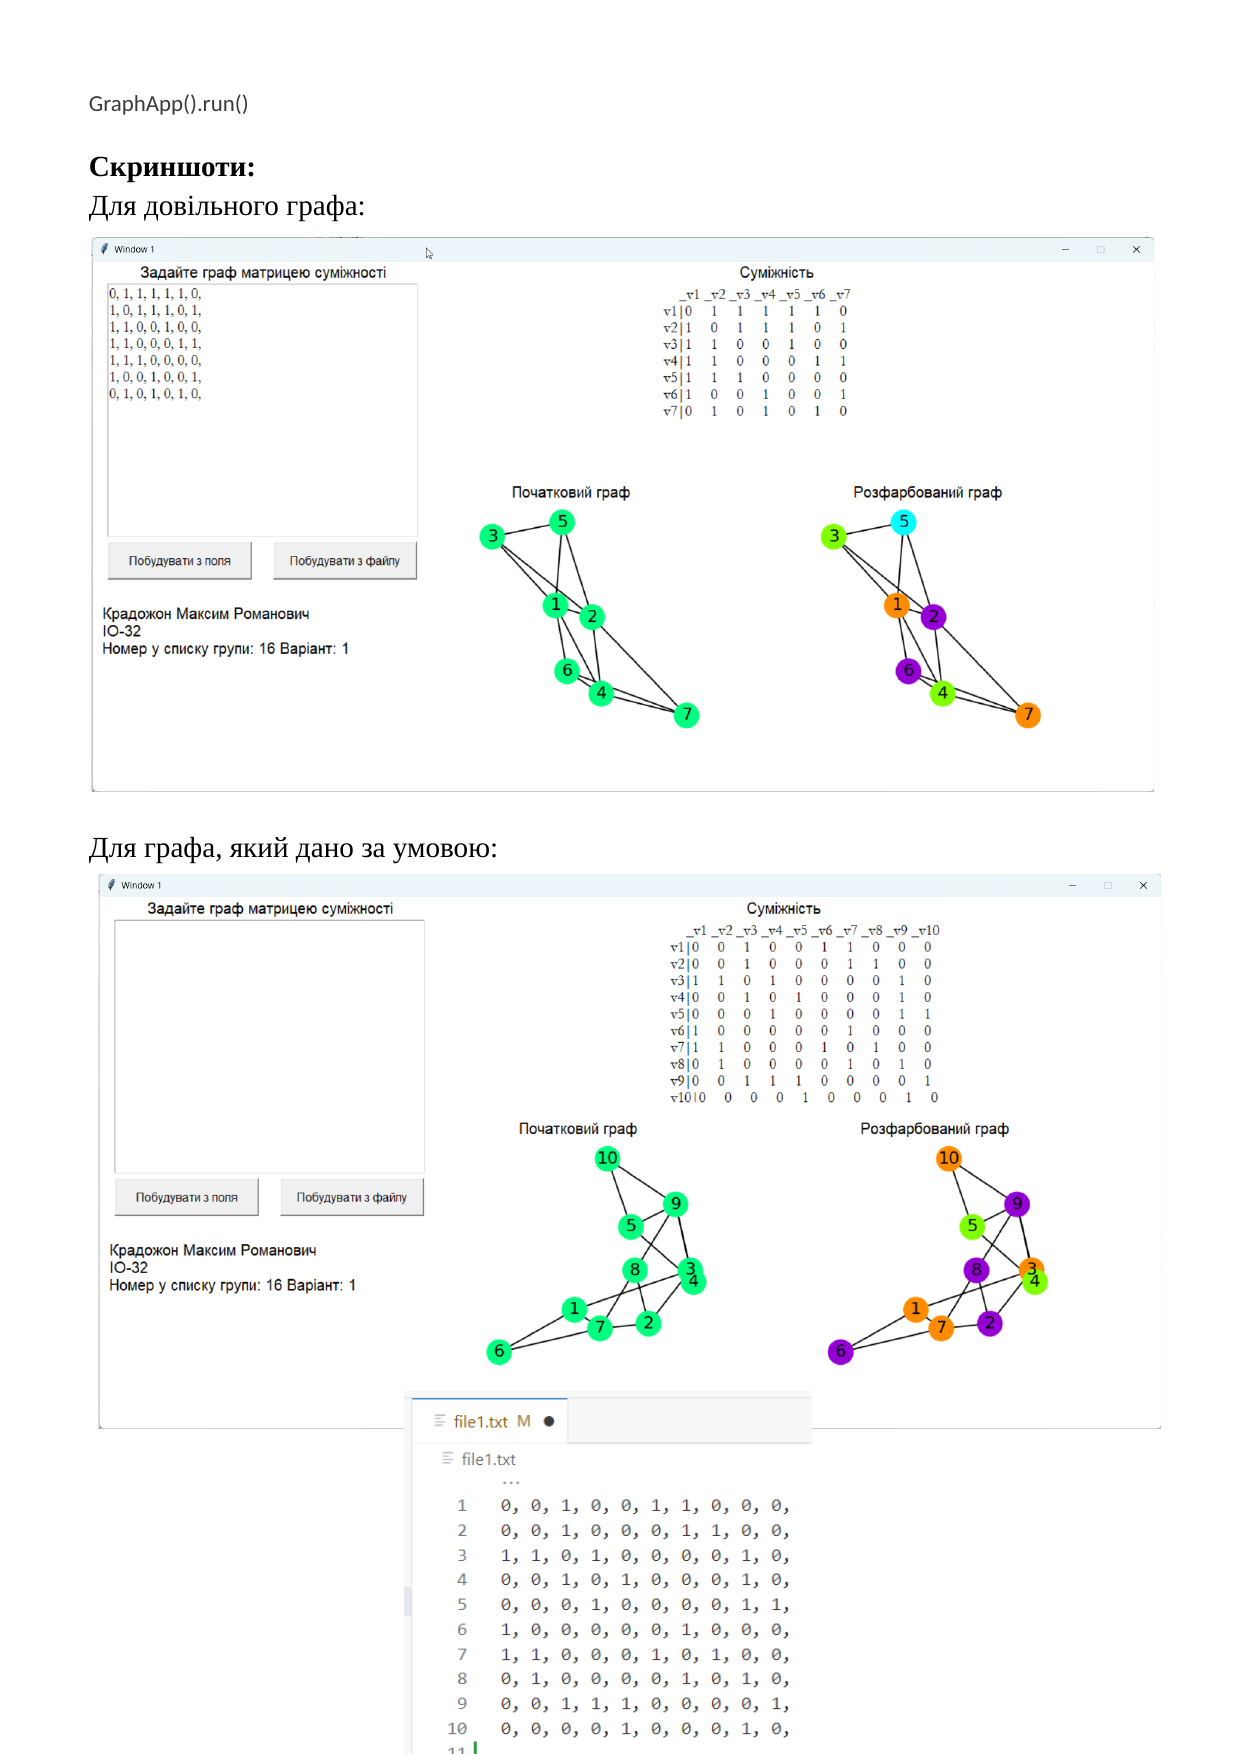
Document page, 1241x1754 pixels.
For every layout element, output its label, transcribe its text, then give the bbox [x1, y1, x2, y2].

text Для графа, який дано за умовою: [89, 831, 1152, 864]
picture [98, 874, 1162, 1754]
text GraphApp().run() [89, 89, 1152, 117]
picture [91, 237, 1155, 792]
text Скриншоти: [89, 149, 1152, 183]
text Для довільного графа: [89, 188, 1152, 826]
